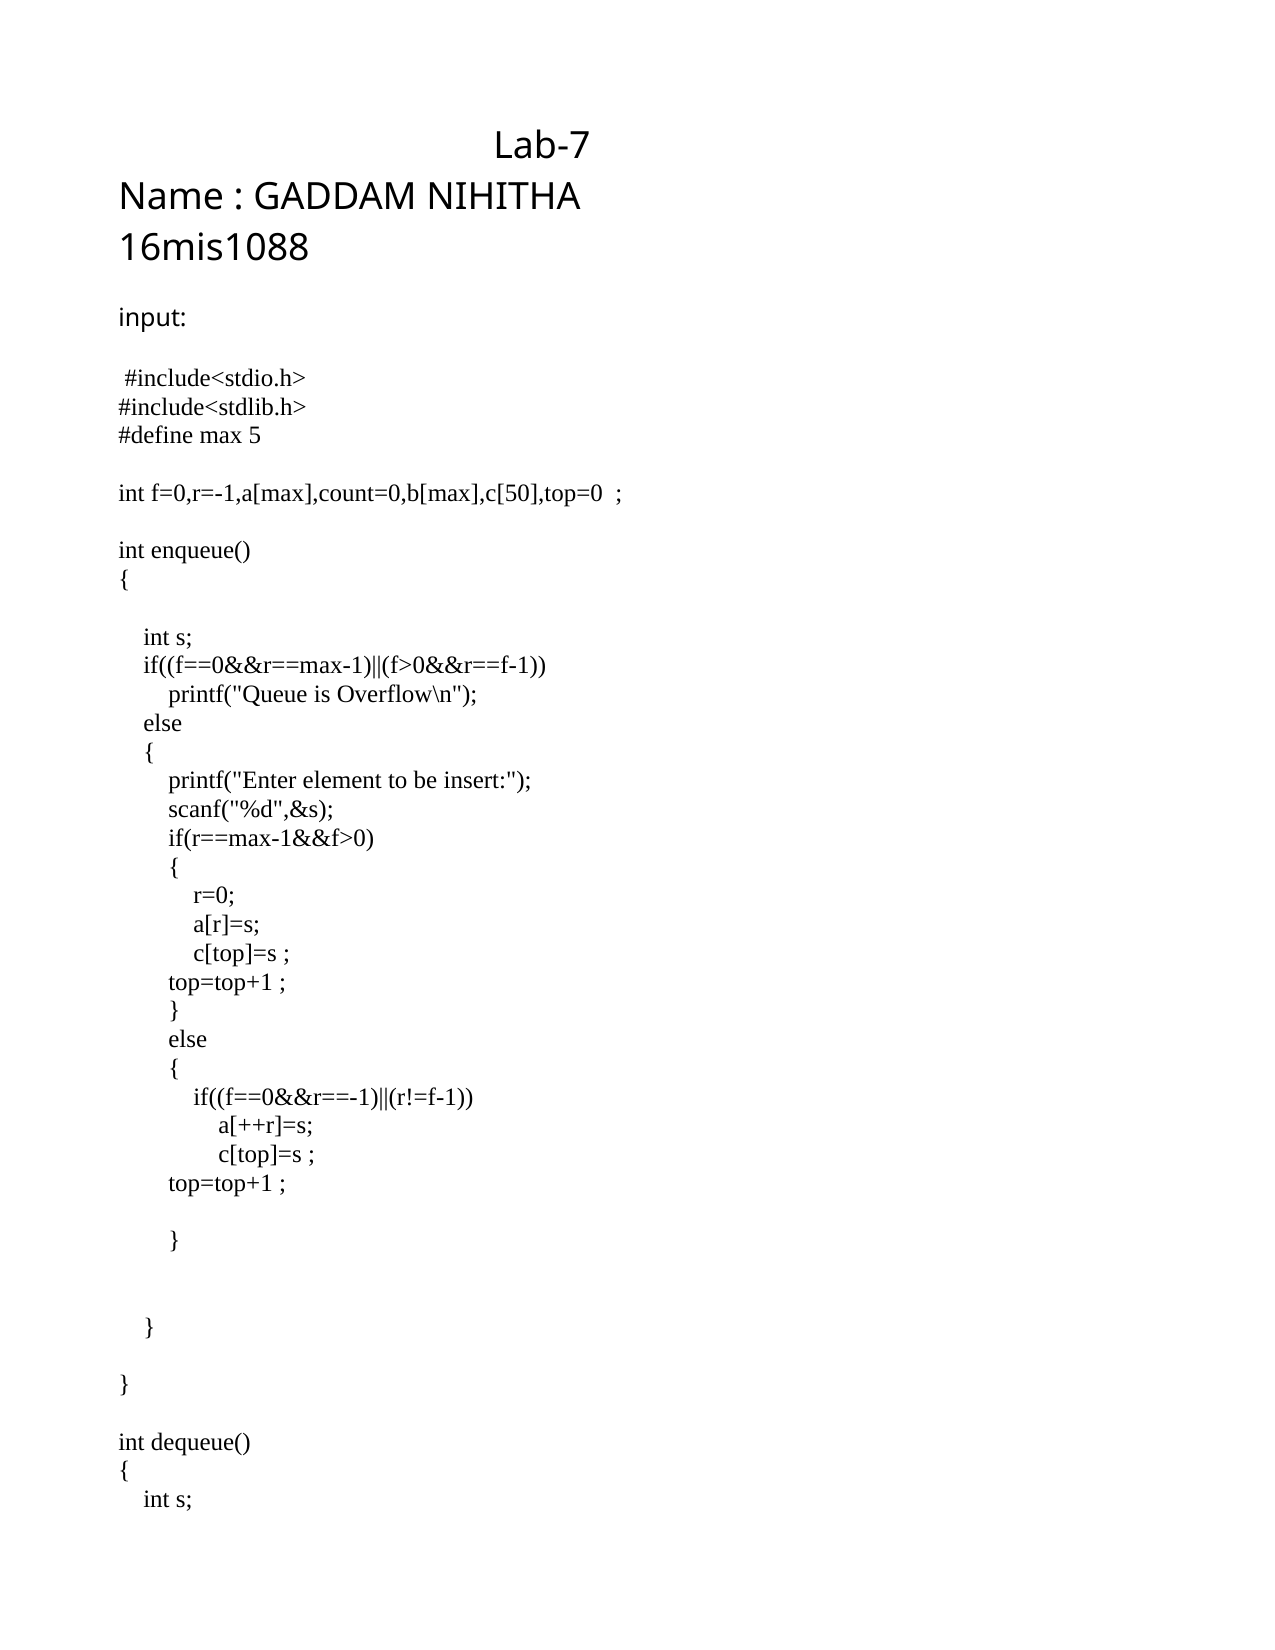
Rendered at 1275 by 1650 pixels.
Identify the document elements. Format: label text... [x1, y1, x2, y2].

text int dequeue() [118, 1427, 1157, 1455]
text } [118, 1225, 1157, 1254]
text if((f==0&&r==max-1)||(f>0&&r==f-1)) [118, 650, 1157, 679]
text } [118, 1369, 1157, 1398]
text printf("Queue is Overflow\n"); [118, 679, 1157, 708]
text { [118, 1455, 1157, 1484]
text } [118, 995, 1157, 1024]
text int f=0,r=-1,a[max],count=0,b[max],c[50],top=0 ; [118, 478, 1157, 507]
text #define max 5 [118, 420, 1157, 449]
text a[++r]=s; [118, 1110, 1157, 1139]
text c[top]=s ; [118, 938, 1157, 967]
text #include<stdio.h> [118, 363, 1157, 392]
text { [118, 852, 1157, 880]
text int s; [118, 622, 1157, 650]
text { [118, 1053, 1157, 1082]
text 16mis1088 [118, 220, 1157, 271]
text { [118, 737, 1157, 765]
text a[r]=s; [118, 909, 1157, 938]
text printf("Enter element to be insert:"); [118, 765, 1157, 794]
text c[top]=s ; [118, 1139, 1157, 1168]
text else [118, 708, 1157, 737]
text { [118, 564, 1157, 593]
text } [118, 1312, 1157, 1340]
text if((f==0&&r==-1)||(r!=f-1)) [118, 1082, 1157, 1110]
text top=top+1 ; [118, 1168, 1157, 1197]
text input: [118, 300, 1157, 334]
text scanf("%d",&s); [118, 794, 1157, 823]
text int s; [118, 1484, 1157, 1513]
text else [118, 1024, 1157, 1053]
text #include<stdlib.h> [118, 392, 1157, 420]
text int enqueue() [118, 535, 1157, 564]
text Lab-7 [118, 118, 1157, 169]
text Name : GADDAM NIHITHA [118, 169, 1157, 220]
text if(r==max-1&&f>0) [118, 823, 1157, 852]
text r=0; [118, 880, 1157, 909]
text top=top+1 ; [118, 967, 1157, 995]
